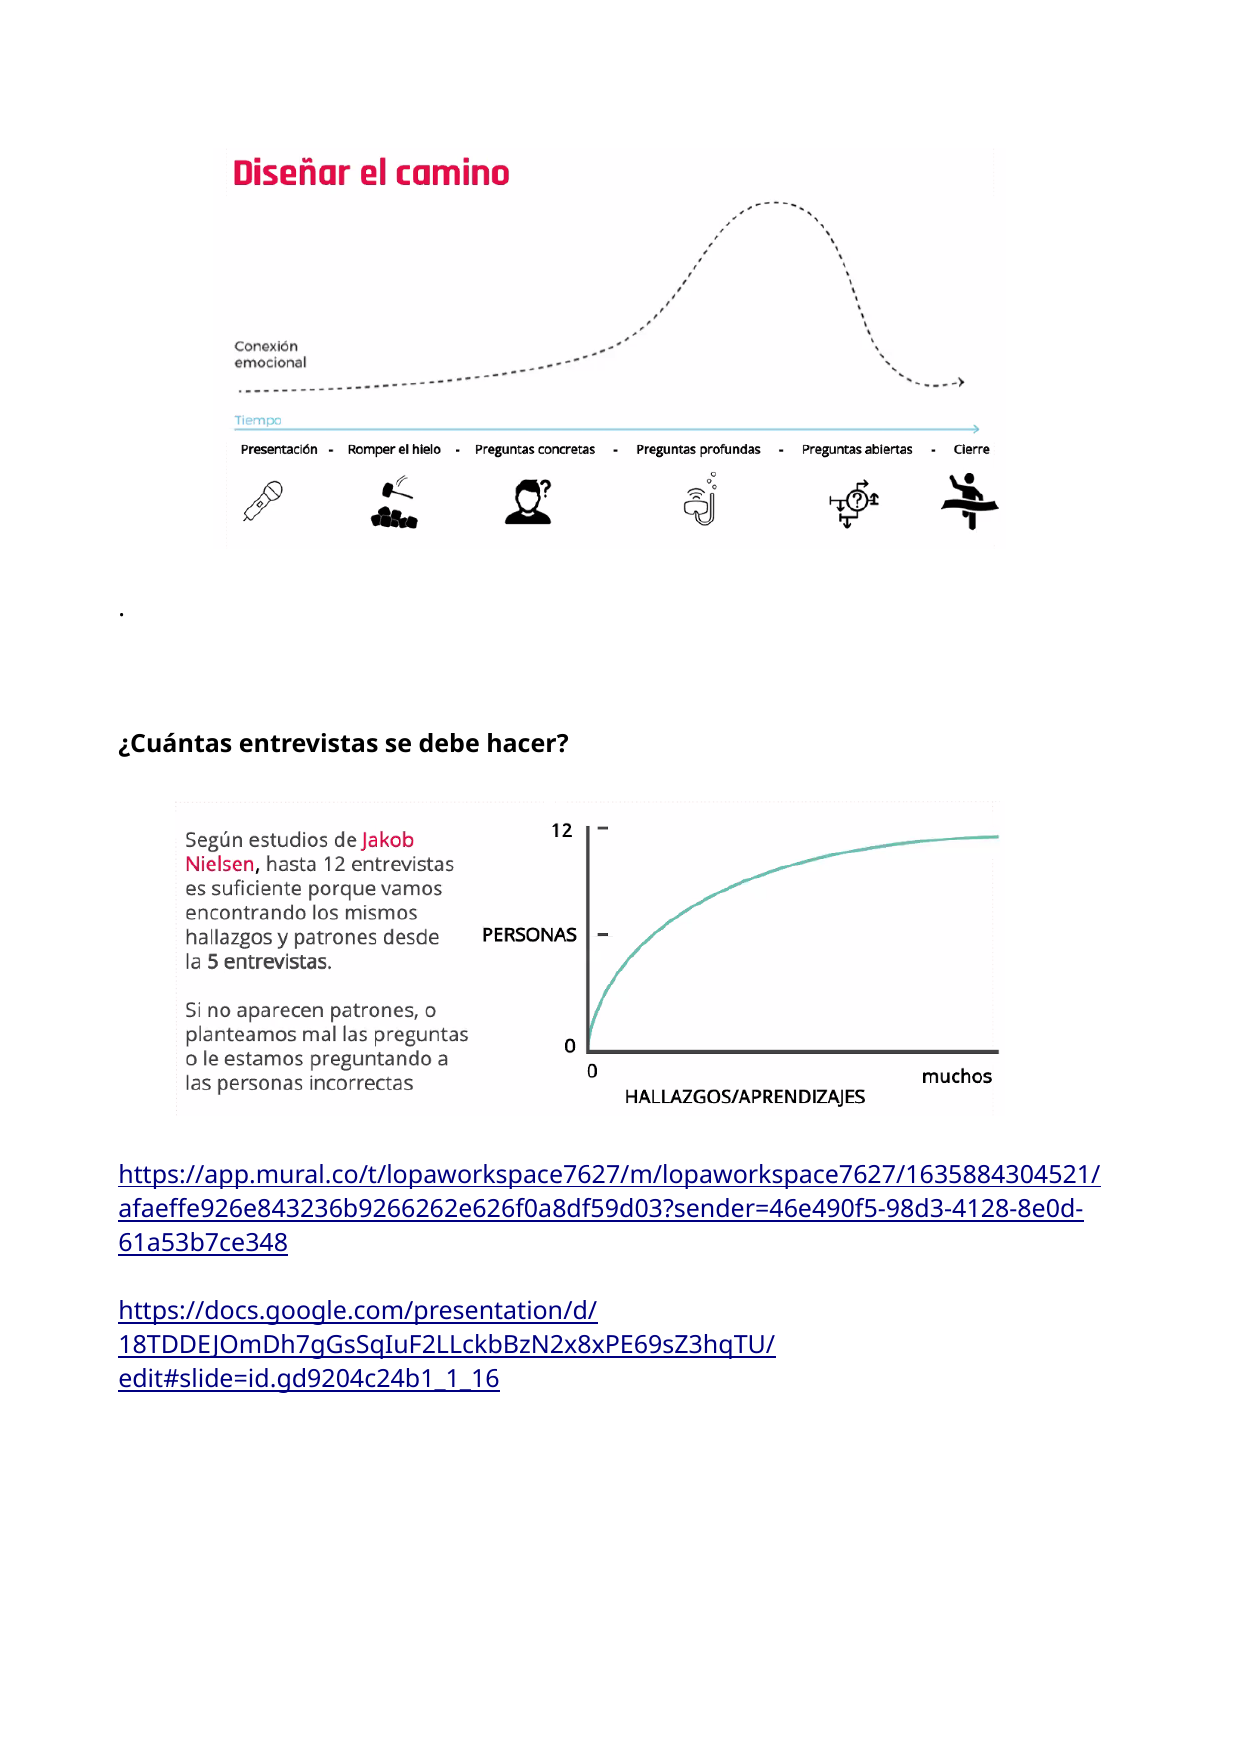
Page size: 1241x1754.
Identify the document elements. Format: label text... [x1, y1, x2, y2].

picture [174, 801, 1005, 1116]
text https://docs.google.com/presentation/d/18TDDEJOmDh7gGsSqIuF2LLckbBzN2x8xPE69sZ3hqTU/edit#slide=id.gd9204c24b1_1_16 [118, 1293, 1122, 1395]
text . [118, 118, 1122, 624]
picture [213, 148, 1007, 549]
text https://app.mural.co/t/lopaworkspace7627/m/lopaworkspace7627/1635884304521/afaeffe926e843236b9266262e626f0a8df59d03?sender=46e490f5-98d3-4128-8e0d-61a53b7ce348 [118, 760, 1122, 1259]
text ¿Cuántas entrevistas se debe hacer? [118, 726, 1122, 760]
